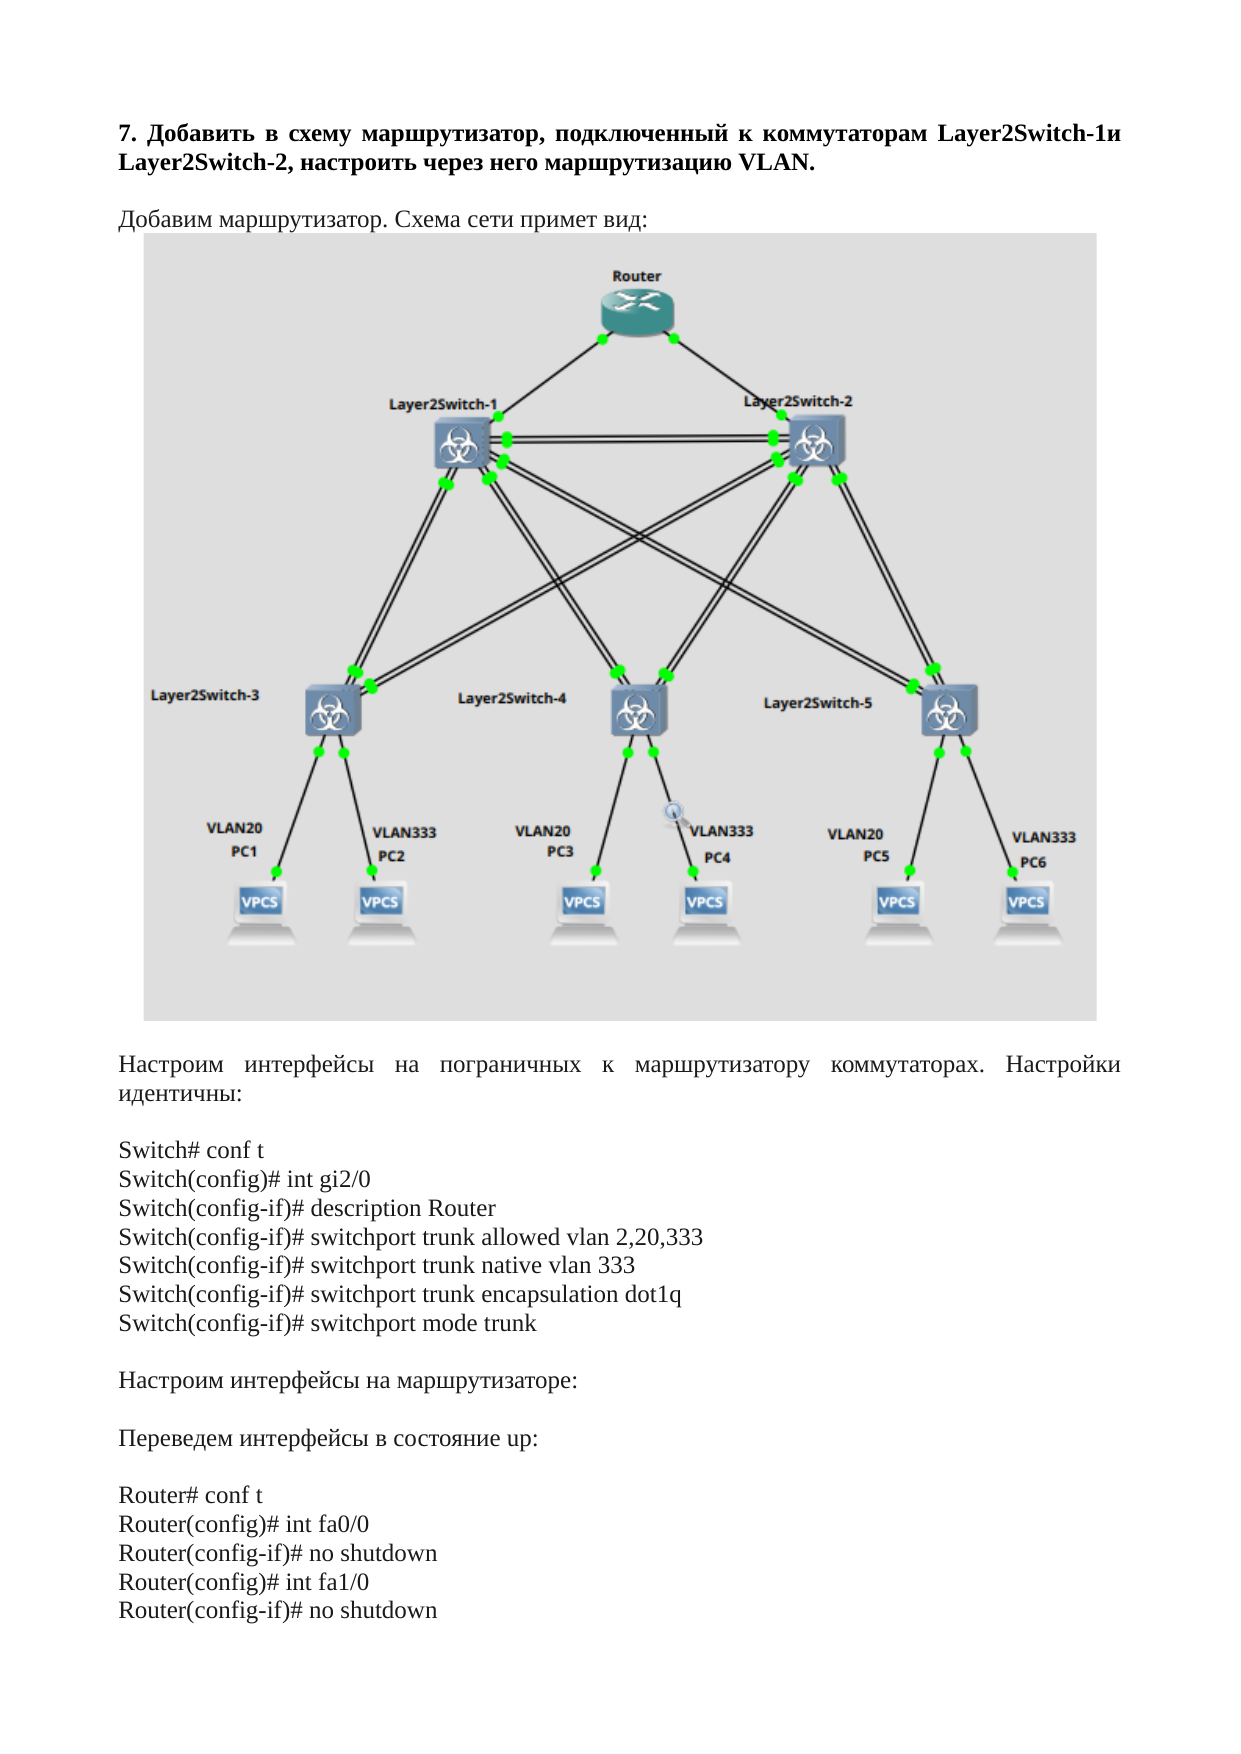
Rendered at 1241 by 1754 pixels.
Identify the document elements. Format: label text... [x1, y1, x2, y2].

text Router(config-if)# no shutdown [118, 1596, 1122, 1624]
text Switch(config-if)# description Router [118, 1193, 1122, 1222]
text Добавим маршрутизатор. Схема сети примет вид: [118, 204, 1122, 233]
text Настроим интерфейсы на пограничных к маршрутизатору коммутаторах. Настройки идентичны: [118, 1049, 1122, 1107]
text Настроим интерфейсы на маршрутизаторе: [118, 1366, 1122, 1394]
text Switch(config)# int gi2/0 [118, 1164, 1122, 1193]
picture [143, 233, 1097, 1021]
text Router(config-if)# no shutdown [118, 1538, 1122, 1567]
text 7. Добавить в схему маршрутизатор, подключенный к коммутаторам Layer2Switch-1и Layer2Switch-2, настроить через него маршрутизацию VLAN. [118, 118, 1122, 176]
text Переведем интерфейсы в состояние up: [118, 1423, 1122, 1452]
text Switch(config-if)# switchport trunk allowed vlan 2,20,333 [118, 1222, 1122, 1251]
text Switch(config-if)# switchport trunk native vlan 333 [118, 1251, 1122, 1279]
text Router(config)# int fa1/0 [118, 1567, 1122, 1596]
text Switch(config-if)# switchport mode trunk [118, 1308, 1122, 1337]
text Router# conf t [118, 1481, 1122, 1509]
text Switch# conf t [118, 1136, 1122, 1164]
text Switch(config-if)# switchport trunk encapsulation dot1q [118, 1279, 1122, 1308]
text Router(config)# int fa0/0 [118, 1509, 1122, 1538]
